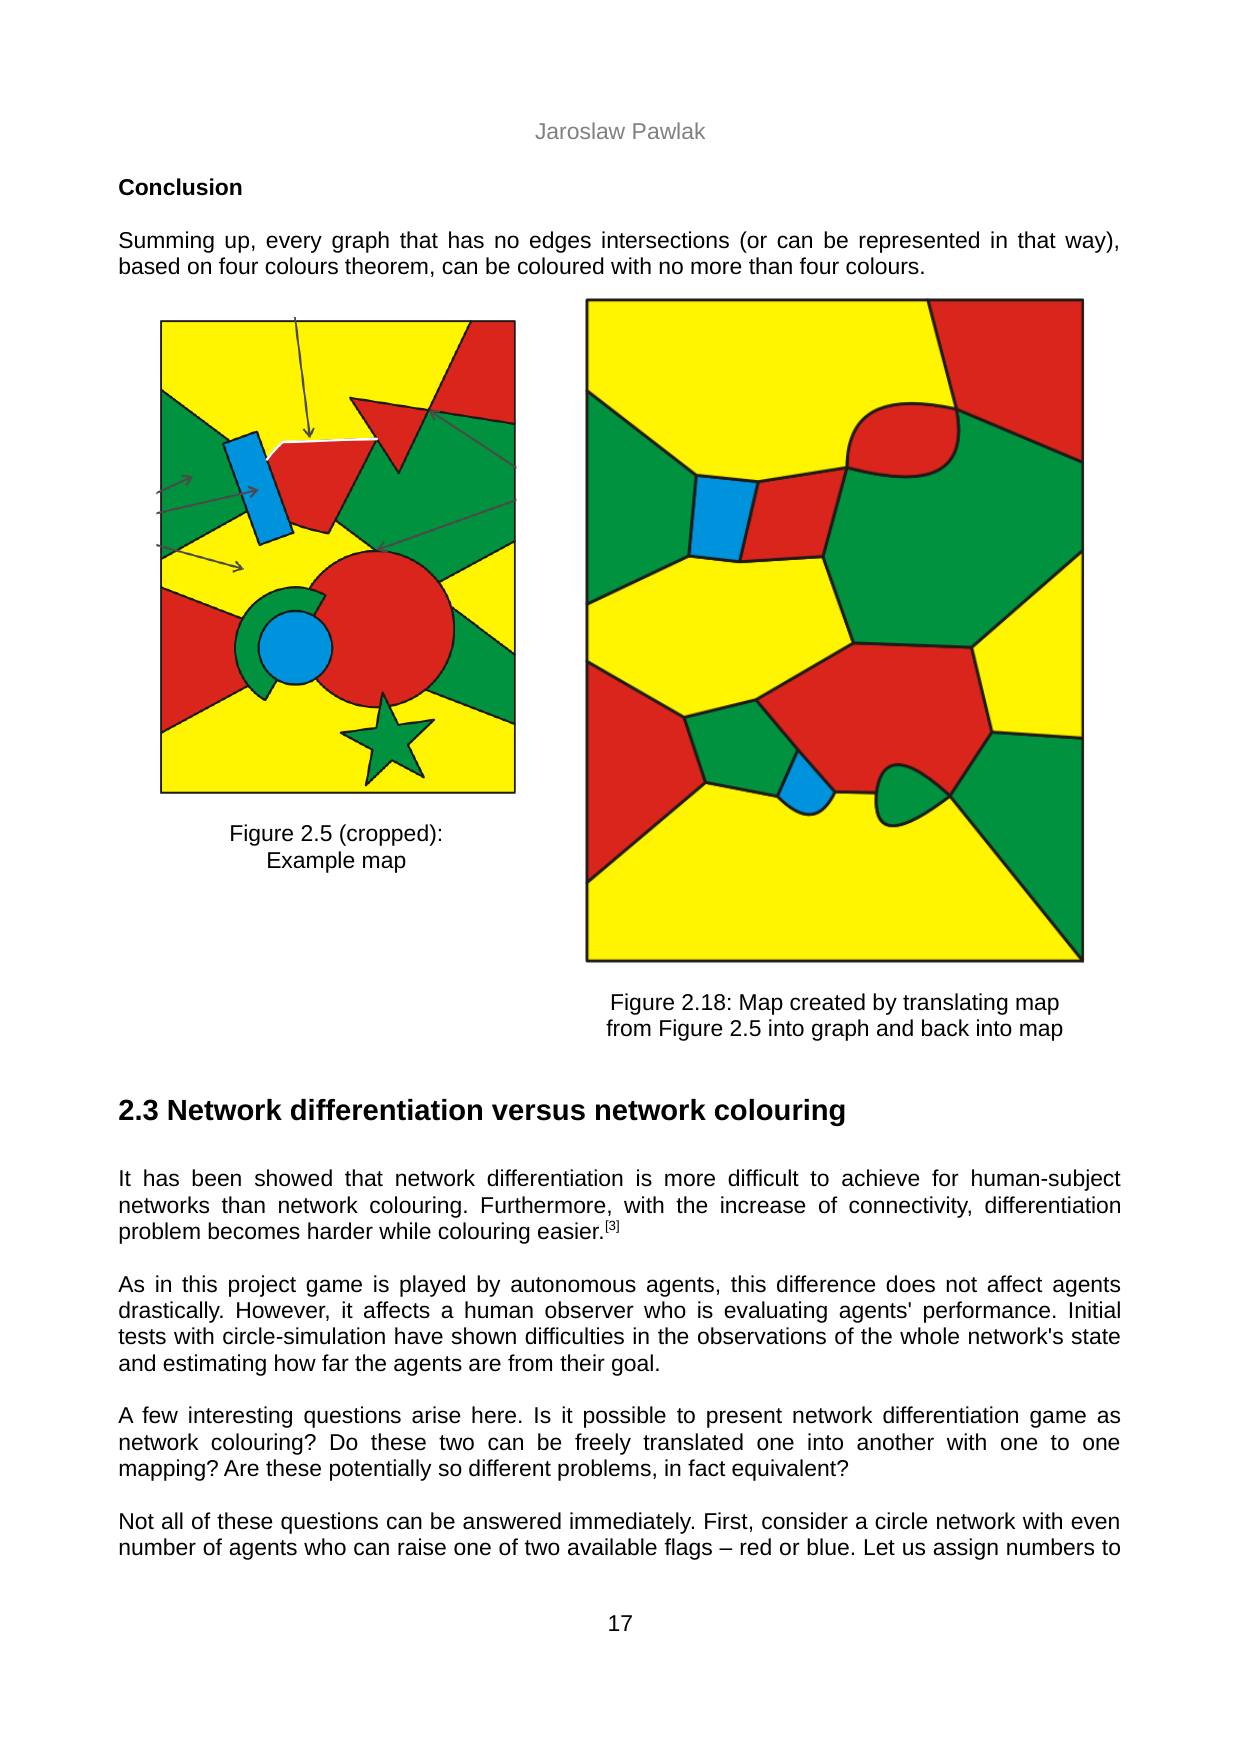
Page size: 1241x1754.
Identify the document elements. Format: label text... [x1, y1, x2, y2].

text Conclusion [118, 174, 1122, 200]
text Not all of these questions can be answered immediately. First, consider a circle network with even number of agents who can raise one of two available flags – red or blue. Let us assign numbers to [118, 1508, 1122, 1561]
picture [585, 298, 1085, 963]
subtitle 2.3 Network differentiation versus network colouring [118, 1093, 1122, 1126]
text It has been showed that network differentiation is more difficult to achieve for human-subject networks than network colouring. Furthermore, with the increase of connectivity, differentiation problem becomes harder while colouring easier.[3] [118, 1165, 1122, 1244]
text As in this project game is played by autonomous agents, this difference does not affect agents drastically. However, it affects a human observer who is evaluating agents' performance. Initial tests with circle-simulation have shown difficulties in the observations of the whole network's state and estimating how far the agents are from their goal. [118, 1271, 1122, 1376]
text Figure 2.5 (cropped): Example map [156, 794, 516, 873]
text Summing up, every graph that has no edges intersections (or can be represented in that way), based on four colours theorem, can be coloured with no more than four colours. [118, 227, 1122, 279]
text A few interesting questions arise here. Is it possible to present network differentiation game as network colouring? Do these two can be freely translated one into another with one to one mapping? Are these potentially so different problems, in fact equivalent? [118, 1402, 1122, 1481]
picture [156, 317, 517, 794]
text Figure 2.18: Map created by translating map from Figure 2.5 into graph and back into map [585, 963, 1084, 1041]
